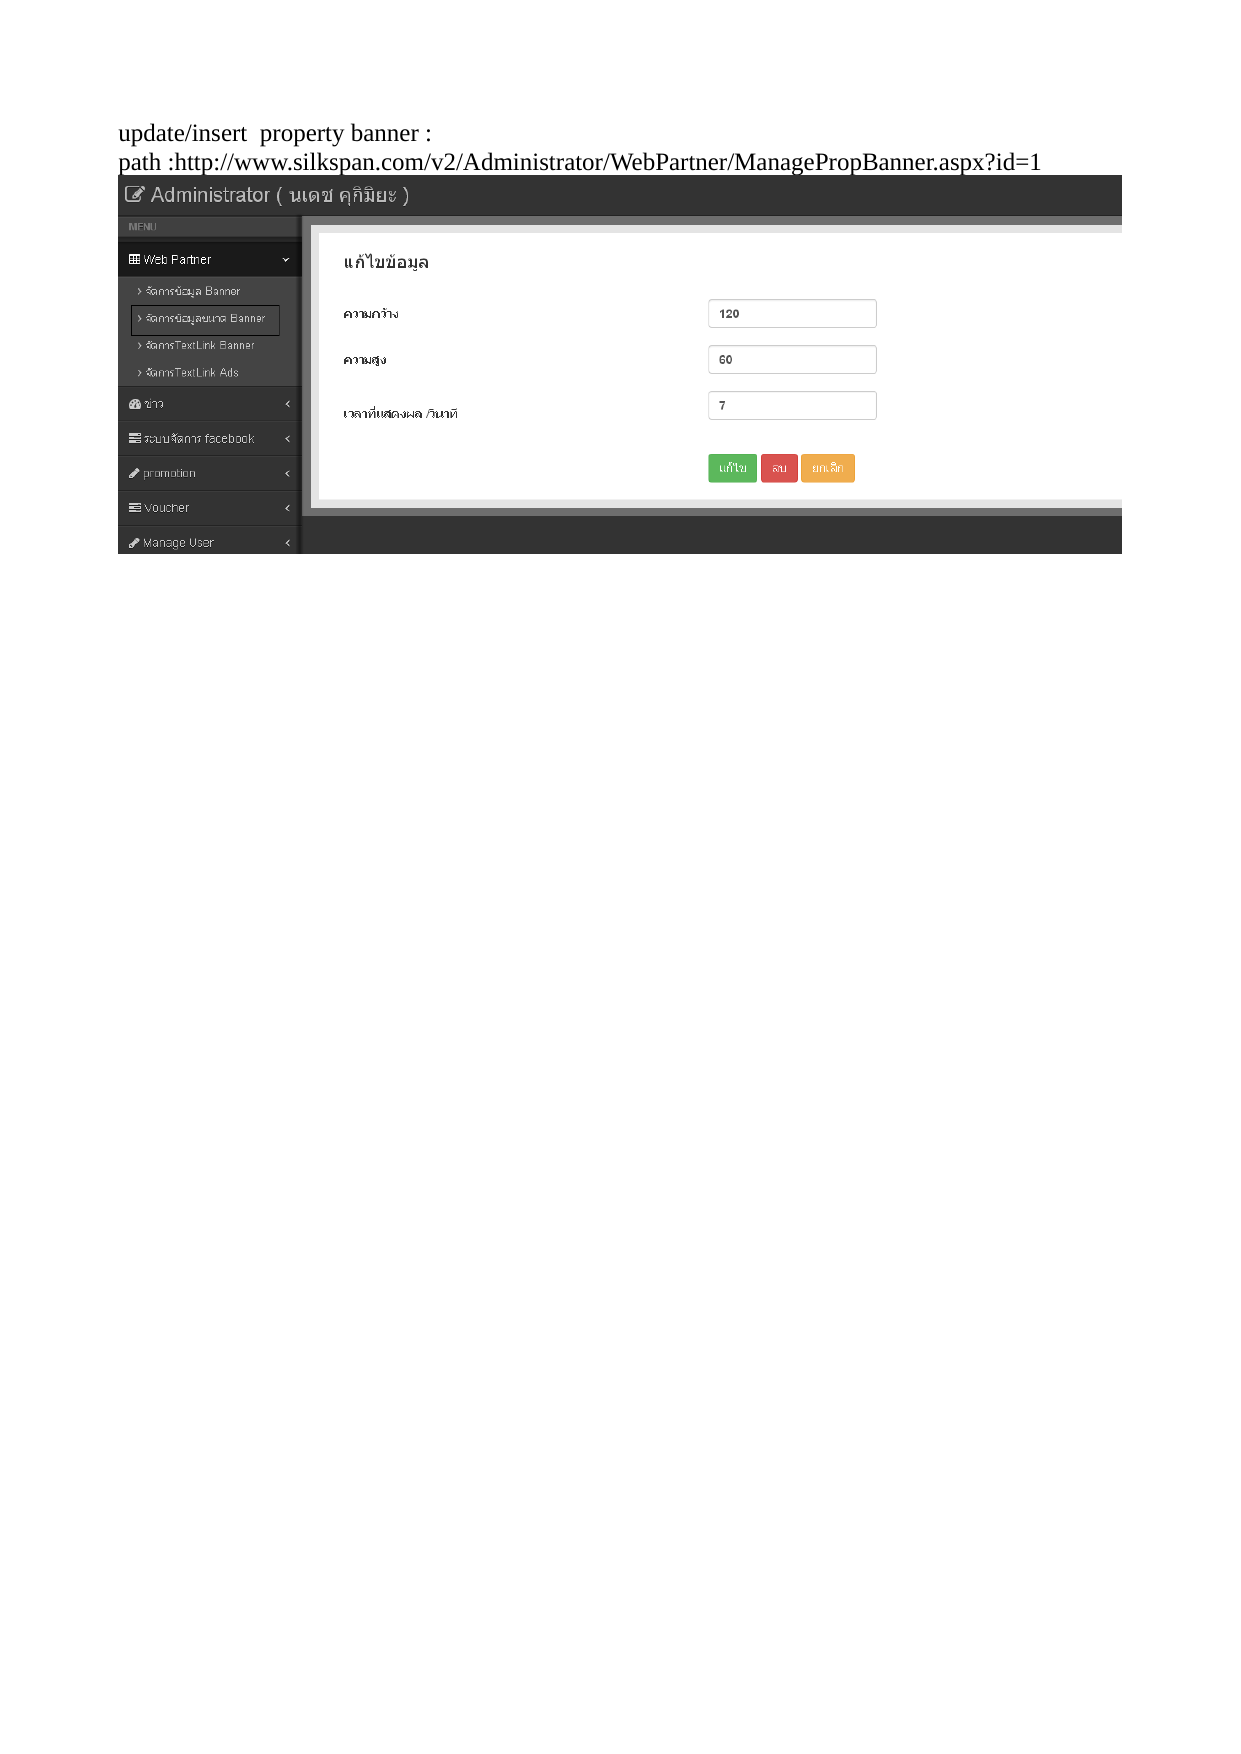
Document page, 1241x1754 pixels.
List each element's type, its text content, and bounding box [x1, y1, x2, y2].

text path :http://www.silkspan.com/v2/Administrator/WebPartner/ManagePropBanner.aspx?id=1 [118, 147, 1122, 175]
text update/insert property banner : [118, 118, 1122, 147]
